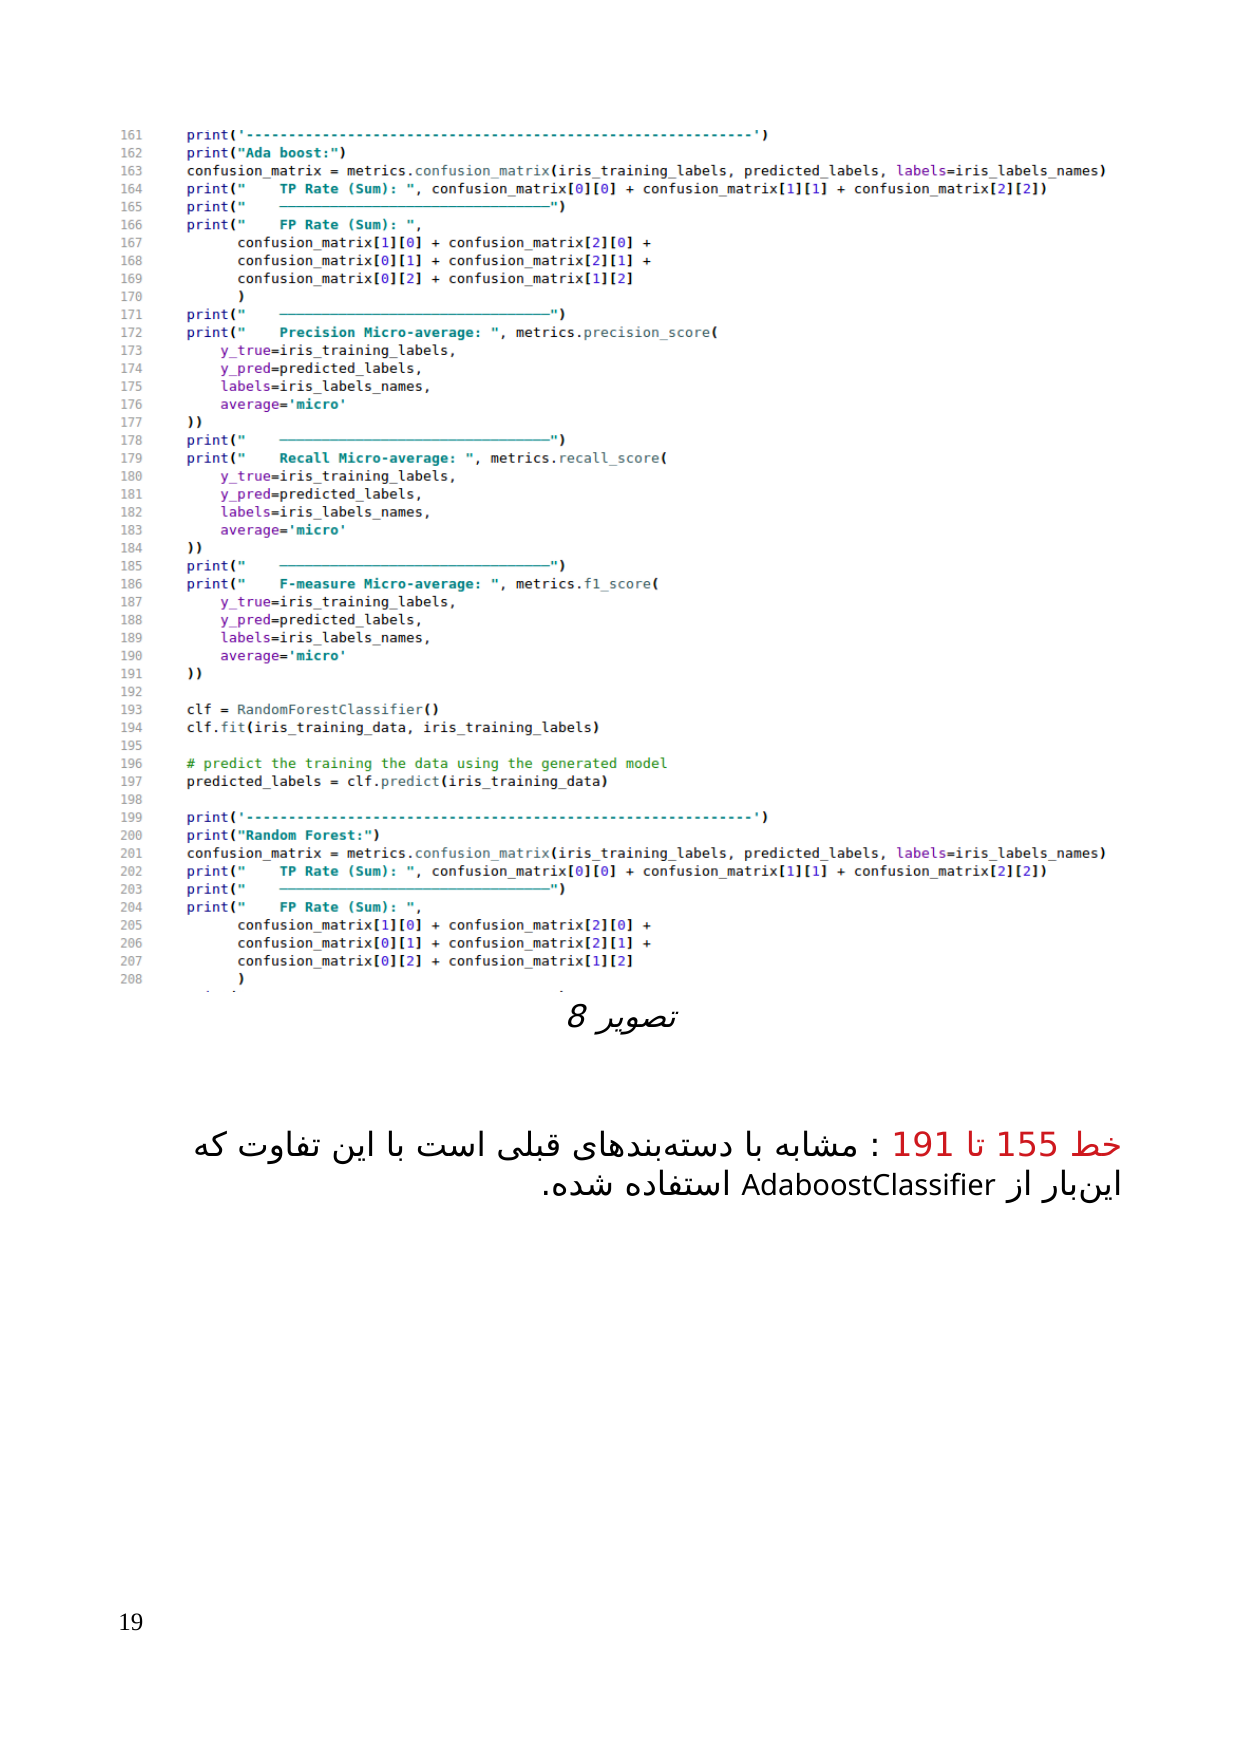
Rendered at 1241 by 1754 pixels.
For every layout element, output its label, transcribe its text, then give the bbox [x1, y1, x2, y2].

text تصویر 8 [118, 992, 1122, 1034]
picture [118, 130, 1122, 992]
text خط 155 تا 191 : مشابه با دسته‌بند‌های قبلی است با این تفاوت که این‌بار از AdaboostClassifier استفاده شده. [118, 1125, 1122, 1204]
